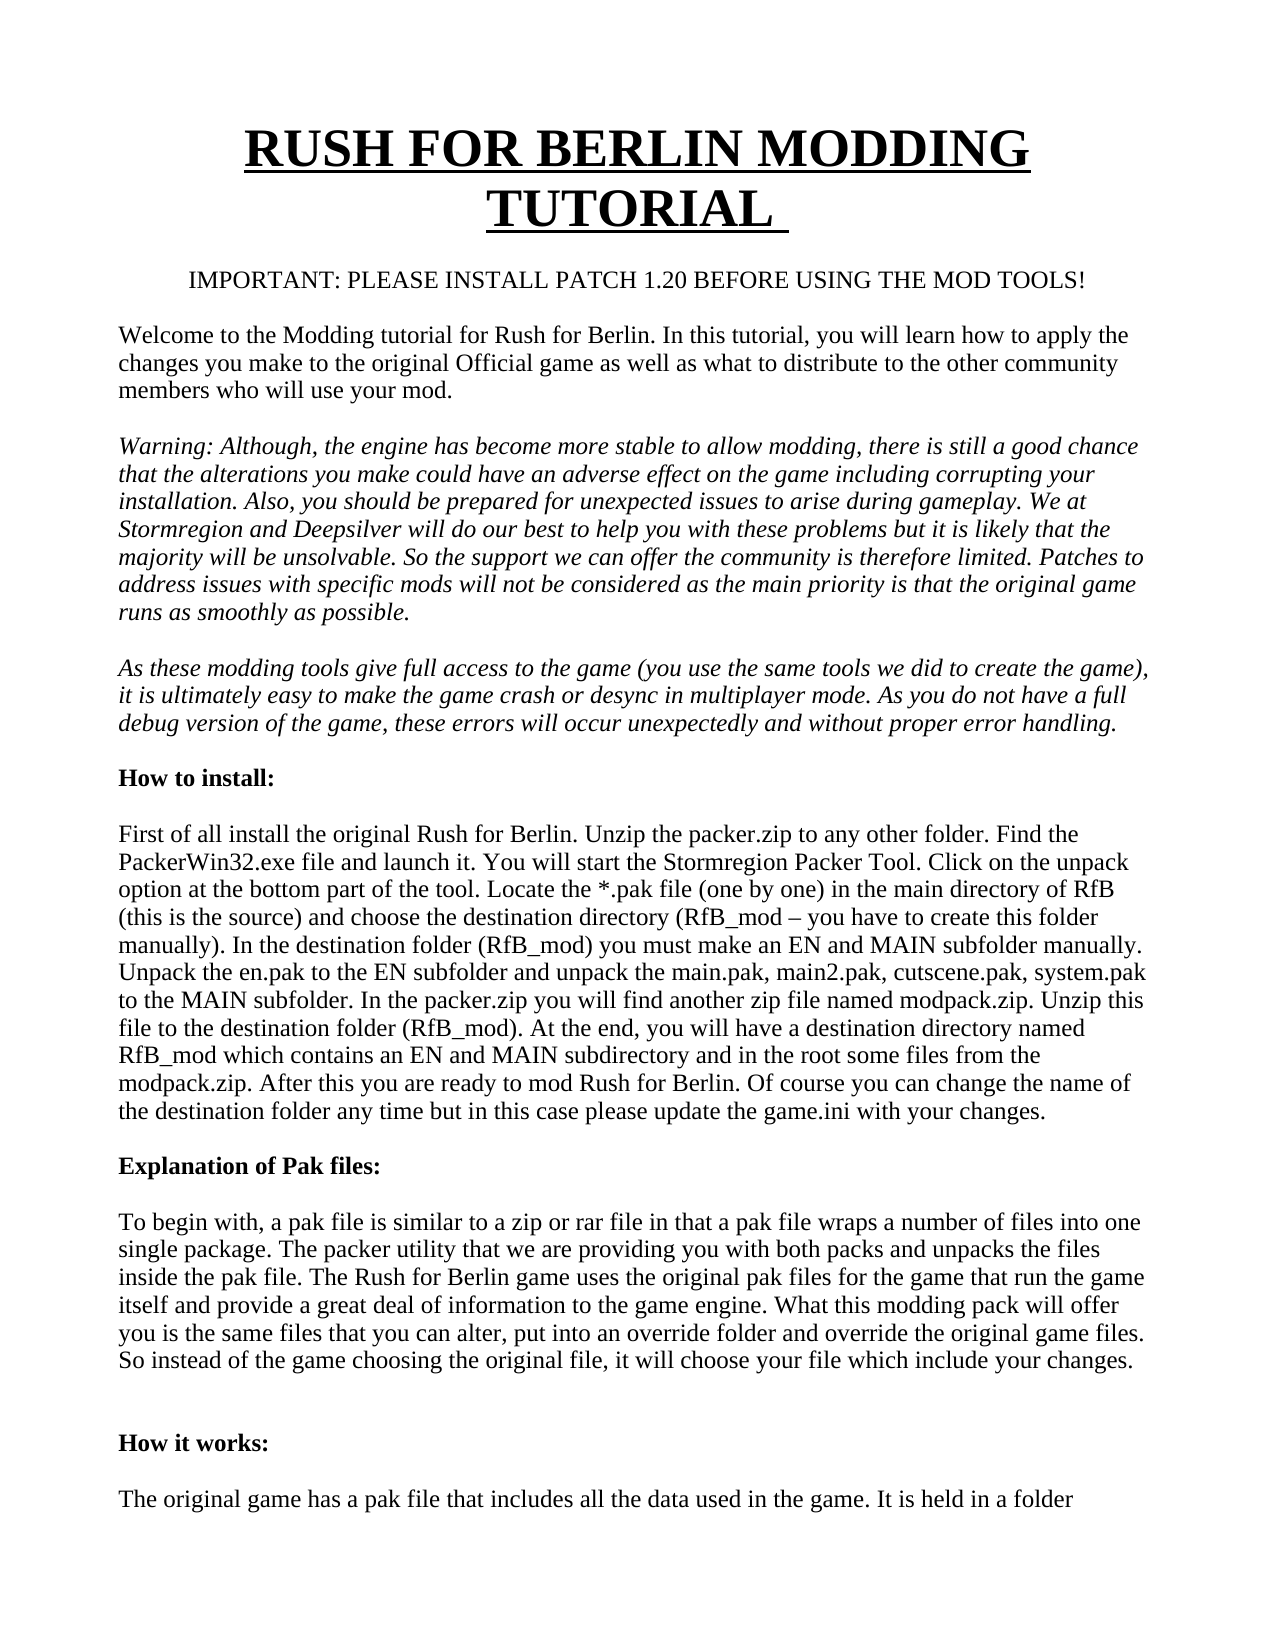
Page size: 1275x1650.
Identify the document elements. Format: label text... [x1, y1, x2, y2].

text How it works: [118, 1429, 1157, 1457]
text Warning: Although, the engine has become more stable to allow modding, there is still a good chance that the alterations you make could have an adverse effect on the game including corrupting your installation. Also, you should be prepared for unexpected issues to arise during gameplay. We at Stormregion and Deepsilver will do our best to help you with these problems but it is likely that the majority will be unsolvable. So the support we can offer the community is therefore limited. Patches to address issues with specific mods will not be considered as the main priority is that the original game runs as smoothly as possible. [118, 432, 1157, 626]
text Explanation of Pak files: [118, 1152, 1157, 1180]
text First of all install the original Rush for Berlin. Unzip the packer.zip to any other folder. Find the PackerWin32.exe file and launch it. You will start the Stormregion Packer Tool. Click on the unpack option at the bottom part of the tool. Locate the *.pak file (one by one) in the main directory of RfB (this is the source) and choose the destination directory (RfB_mod – you have to create this folder manually). In the destination folder (RfB_mod) you must make an EN and MAIN subfolder manually. Unpack the en.pak to the EN subfolder and unpack the main.pak, main2.pak, cutscene.pak, system.pak to the MAIN subfolder. In the packer.zip you will find another zip file named modpack.zip. Unzip this file to the destination folder (RfB_mod). At the end, you will have a destination directory named RfB_mod which contains an EN and MAIN subdirectory and in the root some files from the modpack.zip. After this you are ready to mod Rush for Berlin. Of course you can change the name of the destination folder any time but in this case please update the game.ini with your changes. [118, 820, 1157, 1125]
text IMPORTANT: PLEASE INSTALL PATCH 1.20 BEFORE USING THE MOD TOOLS! [118, 266, 1157, 293]
text The original game has a pak file that includes all the data used in the game. It is held in a folder [118, 1485, 1157, 1513]
text As these modding tools give full access to the game (you use the same tools we did to create the game), it is ultimately easy to make the game crash or desync in multiplayer mode. As you do not have a full debug version of the game, these errors will occur unexpectedly and without proper error handling. [118, 654, 1157, 737]
text Welcome to the Modding tutorial for Rush for Berlin. In this tutorial, you will learn how to apply the changes you make to the original Official game as well as what to distribute to the other community members who will use your mod. [118, 321, 1157, 404]
text RUSH FOR BERLIN MODDING TUTORIAL [118, 118, 1157, 238]
text How to install: [118, 764, 1157, 792]
text To begin with, a pak file is similar to a zip or rar file in that a pak file wraps a number of files into one single package. The packer utility that we are providing you with both packs and unpacks the files inside the pak file. The Rush for Berlin game uses the original pak files for the game that run the game itself and provide a great deal of information to the game engine. What this modding pack will offer you is the same files that you can alter, put into an override folder and override the original game files. So instead of the game choosing the original file, it will choose your file which include your changes. [118, 1208, 1157, 1374]
